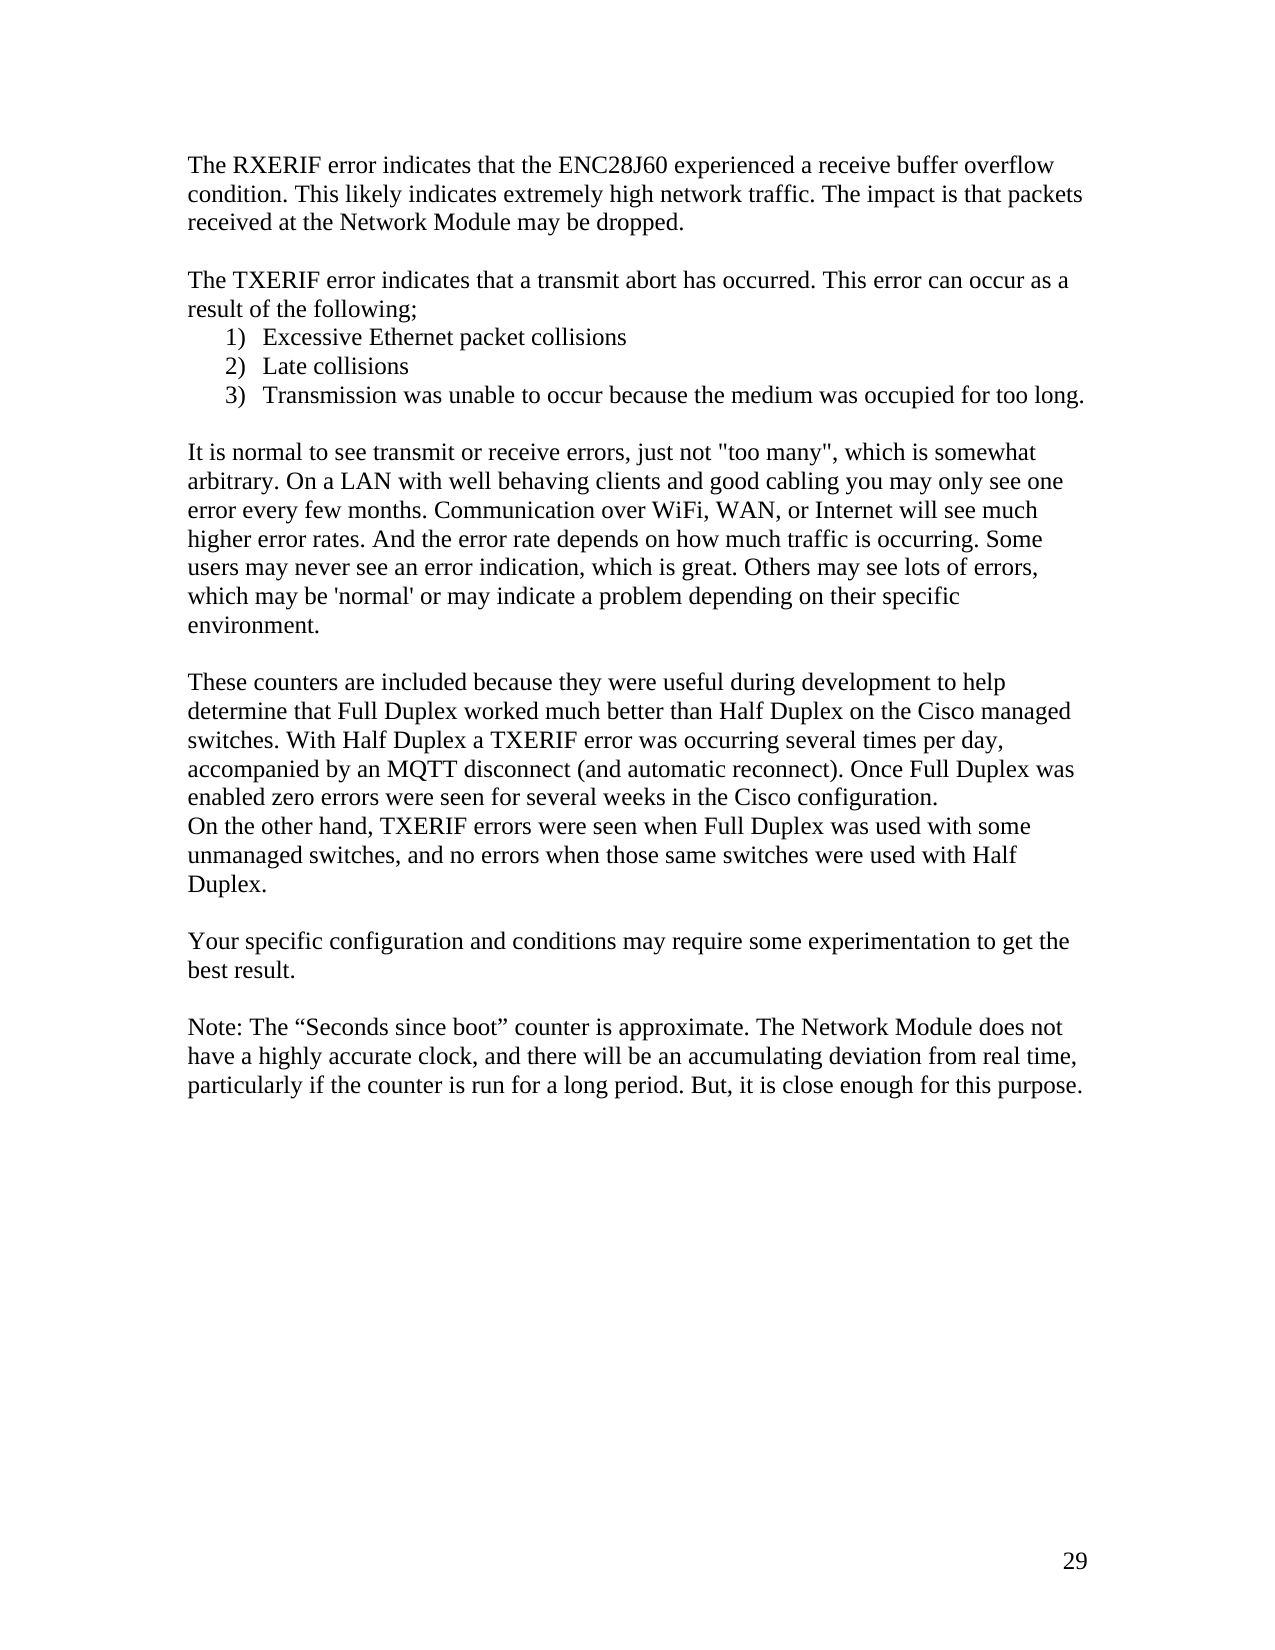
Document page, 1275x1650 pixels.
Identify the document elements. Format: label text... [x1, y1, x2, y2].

text Your specific configuration and conditions may require some experimentation to get the best result. [187, 926, 1087, 984]
text The RXERIF error indicates that the ENC28J60 experienced a receive buffer overflow condition. This likely indicates extremely high network traffic. The impact is that packets received at the Network Module may be dropped. [187, 150, 1087, 236]
text Note: The “Seconds since boot” counter is approximate. The Network Module does not have a highly accurate clock, and there will be an accumulating deviation from real time, particularly if the counter is run for a long period. But, it is close enough for this purpose. [187, 1012, 1087, 1099]
list Late collisions [225, 351, 1087, 380]
text The TXERIF error indicates that a transmit abort has occurred. This error can occur as a result of the following; [187, 265, 1087, 322]
list Transmission was unable to occur because the medium was occupied for too long. [225, 380, 1087, 409]
text These counters are included because they were useful during development to help determine that Full Duplex worked much better than Half Duplex on the Cisco managed switches. With Half Duplex a TXERIF error was occurring several times per day, accompanied by an MQTT disconnect (and automatic reconnect). Once Full Duplex was enabled zero errors were seen for several weeks in the Cisco configuration. [187, 667, 1087, 811]
text On the other hand, TXERIF errors were seen when Full Duplex was used with some unmanaged switches, and no errors when those same switches were used with Half Duplex. [187, 811, 1087, 897]
text It is normal to see transmit or receive errors, just not "too many", which is somewhat arbitrary. On a LAN with well behaving clients and good cabling you may only see one error every few months. Communication over WiFi, WAN, or Internet will see much higher error rates. And the error rate depends on how much traffic is occurring. Some users may never see an error indication, which is great. Others may see lots of errors, which may be 'normal' or may indicate a problem depending on their specific environment. [187, 437, 1087, 639]
list Excessive Ethernet packet collisions [225, 322, 1087, 351]
